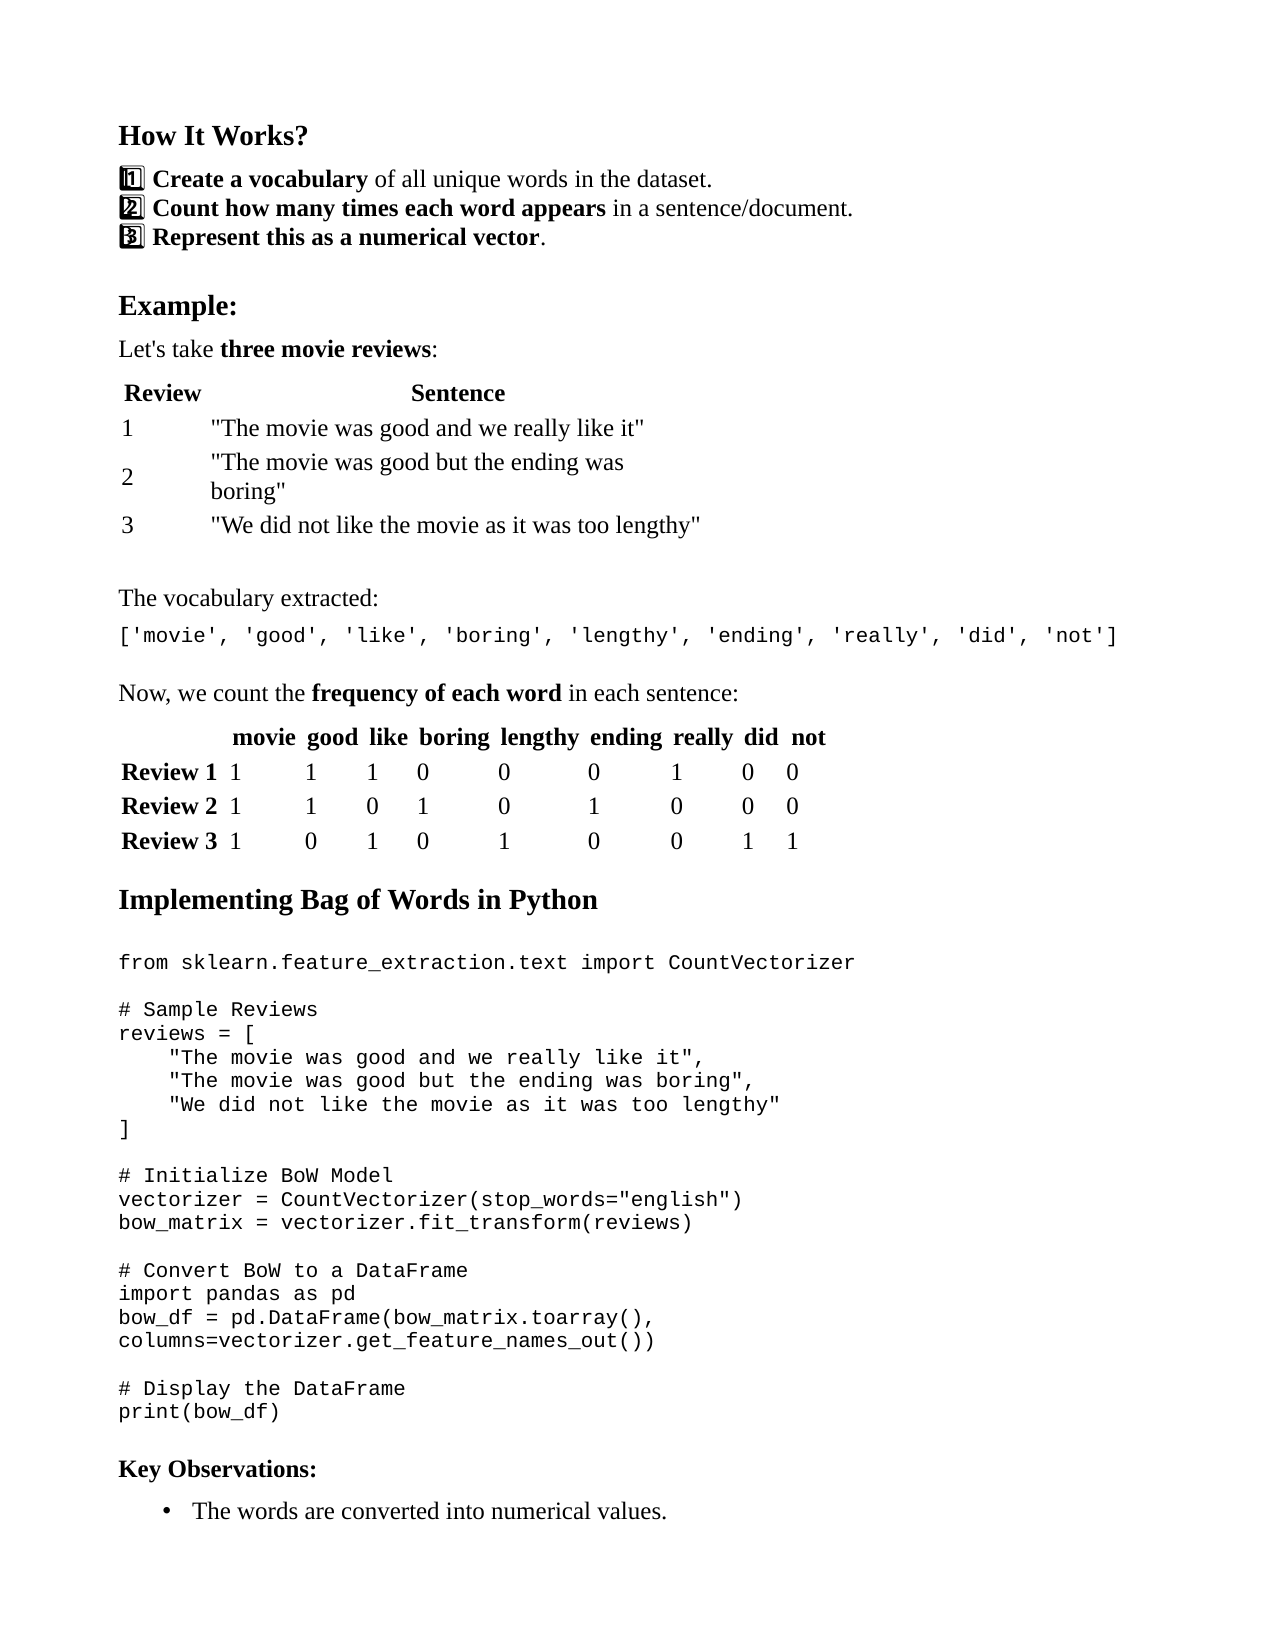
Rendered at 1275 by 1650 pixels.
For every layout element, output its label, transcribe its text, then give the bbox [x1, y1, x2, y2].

table_cell 0 [495, 788, 585, 823]
subtitle Example: [118, 288, 1157, 321]
table_cell 0 [668, 788, 739, 823]
table_header movie [226, 719, 302, 754]
table_cell 1 [302, 788, 363, 823]
table_cell 0 [585, 823, 667, 857]
table_header Sentence [208, 375, 708, 410]
table_cell 0 [414, 754, 495, 788]
table_cell 1 [668, 754, 739, 788]
table_cell 1 [783, 823, 833, 857]
table_header not [783, 719, 833, 754]
text Now, we count the frequency of each word in each sentence: [118, 678, 1157, 707]
table_header like [363, 719, 414, 754]
table_cell 0 [414, 823, 495, 857]
table_cell 1 [302, 754, 363, 788]
text "The movie was good and we really like it", [118, 1047, 1157, 1070]
table_header good [302, 719, 363, 754]
text vectorizer = CountVectorizer(stop_words="english") [118, 1189, 1157, 1212]
table_cell 1 [226, 754, 302, 788]
text print(bow_df) [118, 1401, 1157, 1425]
table_cell 0 [783, 788, 833, 823]
table_cell Review 3 [118, 823, 226, 857]
table_cell 1 [226, 823, 302, 857]
table_header [118, 719, 226, 754]
text ] [118, 1118, 1157, 1141]
table_cell 0 [668, 823, 739, 857]
table_cell 0 [302, 823, 363, 857]
table_cell 1 [226, 788, 302, 823]
text # Convert BoW to a DataFrame [118, 1259, 1157, 1283]
subtitle How It Works? [118, 118, 1157, 152]
table_header really [668, 719, 739, 754]
table_cell "The movie was good and we really like it" [208, 410, 708, 444]
table_cell 0 [783, 754, 833, 788]
text "The movie was good but the ending was boring", [118, 1070, 1157, 1094]
table_cell Review 1 [118, 754, 226, 788]
table_cell 1 [118, 410, 207, 444]
table_cell "The movie was good but the ending was boring" [208, 444, 708, 508]
table_cell 1 [585, 788, 667, 823]
text # Display the DataFrame [118, 1378, 1157, 1401]
text # Initialize BoW Model [118, 1165, 1157, 1189]
table_header lengthy [495, 719, 585, 754]
table_cell "We did not like the movie as it was too lengthy" [208, 508, 708, 542]
table_header ending [585, 719, 667, 754]
text bow_matrix = vectorizer.fit_transform(reviews) [118, 1212, 1157, 1236]
table_cell 0 [363, 788, 414, 823]
table_cell 0 [739, 754, 783, 788]
text # Sample Reviews [118, 999, 1157, 1023]
text "We did not like the movie as it was too lengthy" [118, 1094, 1157, 1118]
subtitle Implementing Bag of Words in Python [118, 882, 1157, 916]
text Let's take three movie reviews: [118, 334, 1157, 363]
table_cell 0 [739, 788, 783, 823]
text The vocabulary extracted: [118, 583, 1157, 612]
table_cell 1 [739, 823, 783, 857]
table_cell Review 2 [118, 788, 226, 823]
table_cell 1 [495, 823, 585, 857]
text 1️⃣ Create a vocabulary of all unique words in the dataset. 2️⃣ Count how many times each word appears in a sentence/document. 3️⃣ Represent this as a numerical vector. [118, 164, 1157, 250]
list The words are converted into numerical values. [162, 1496, 1157, 1524]
table_cell 2 [118, 444, 207, 508]
table_cell 1 [363, 823, 414, 857]
table_cell 1 [363, 754, 414, 788]
table_header did [739, 719, 783, 754]
text Key Observations: [118, 1454, 1157, 1483]
text import pandas as pd [118, 1283, 1157, 1307]
table_cell 1 [414, 788, 495, 823]
table_header Review [118, 375, 207, 410]
text bow_df = pd.DataFrame(bow_matrix.toarray(), columns=vectorizer.get_feature_names_out()) [118, 1307, 1157, 1354]
table_cell 0 [585, 754, 667, 788]
table_header boring [414, 719, 495, 754]
text reviews = [ [118, 1023, 1157, 1047]
text ['movie', 'good', 'like', 'boring', 'lengthy', 'ending', 'really', 'did', 'not'] [118, 625, 1157, 648]
text from sklearn.feature_extraction.text import CountVectorizer [118, 952, 1157, 976]
table_cell 0 [495, 754, 585, 788]
table_cell 3 [118, 508, 207, 542]
